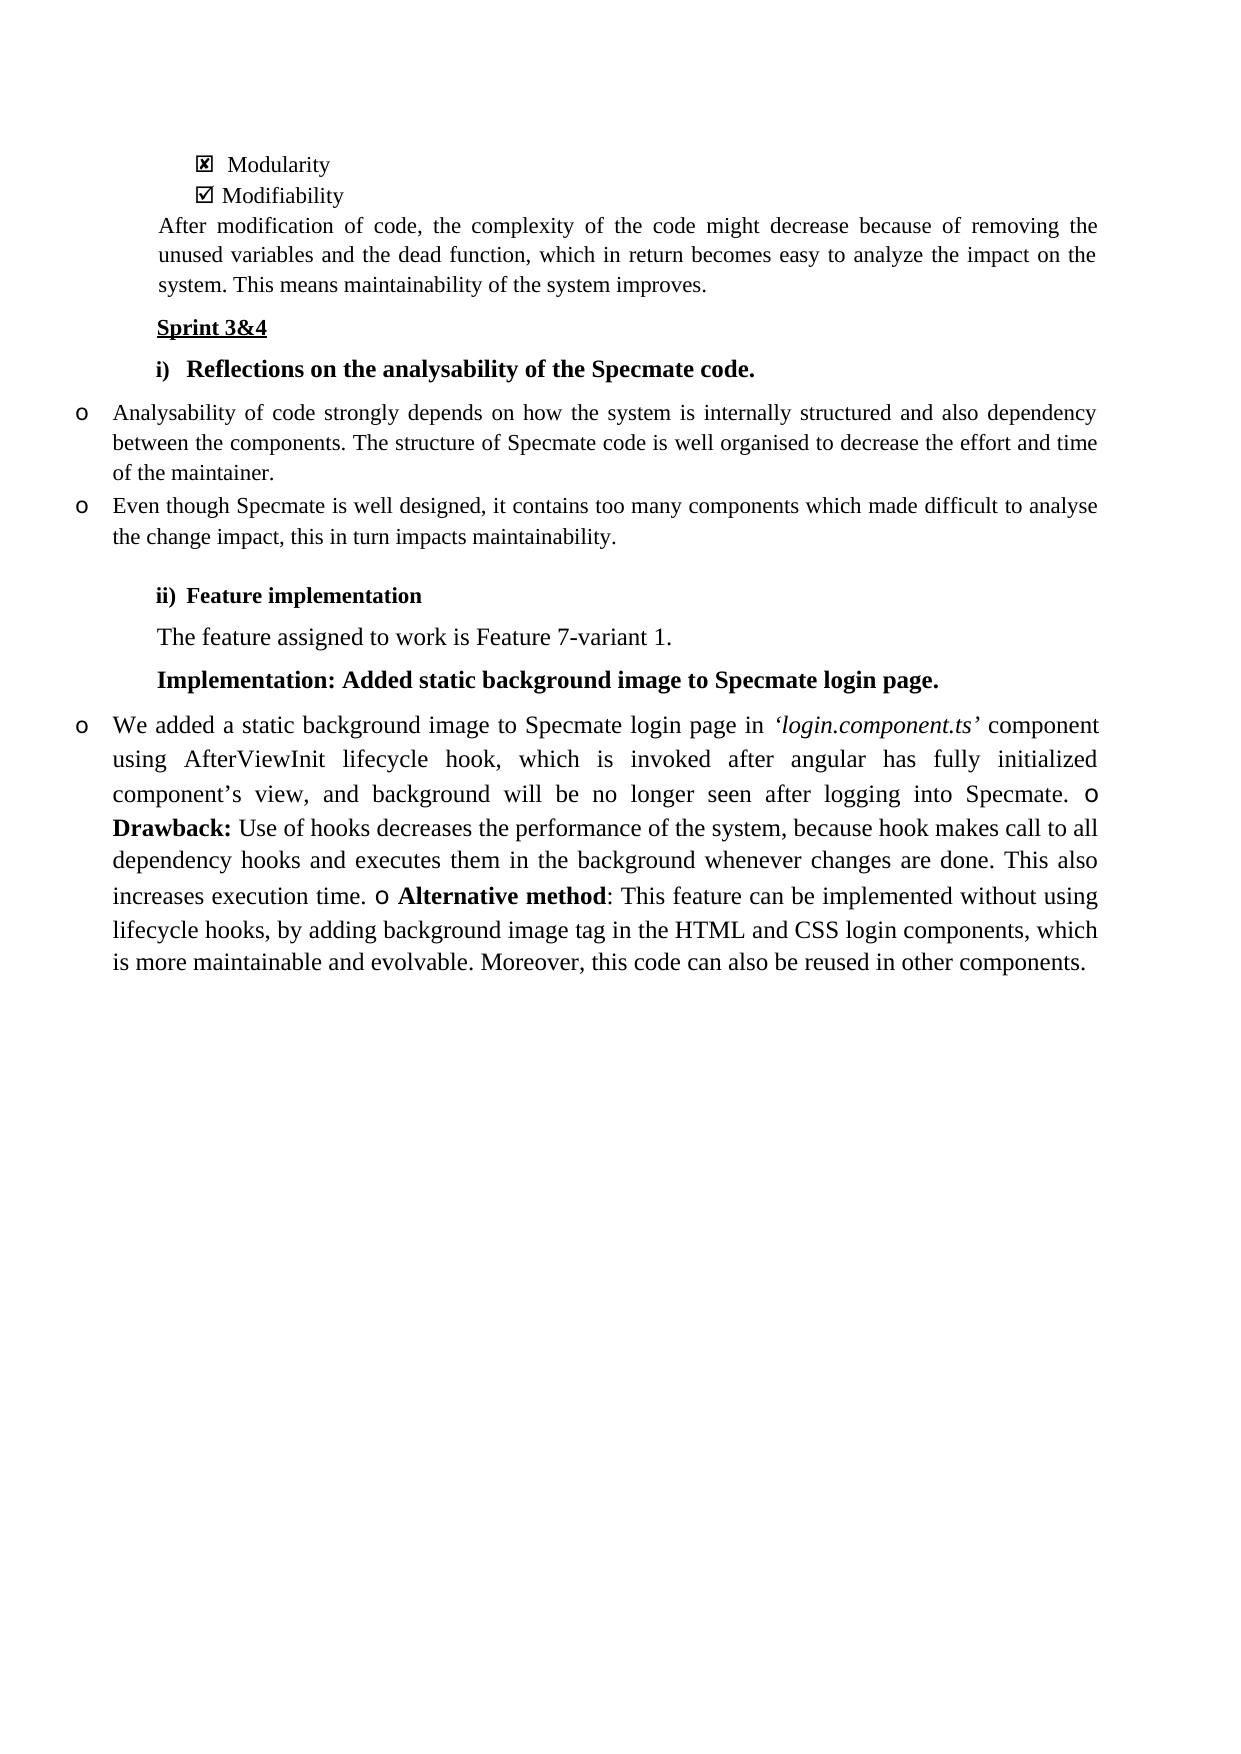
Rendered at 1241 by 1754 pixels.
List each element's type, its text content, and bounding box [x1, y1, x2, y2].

list Analysability of code strongly depends on how the system is internally structured and also dependency between the components. The structure of Specmate code is well organised to decrease the effort and time of the maintainer. [75, 395, 1099, 485]
list Reflections on the analysability of the Specmate code. [156, 354, 984, 383]
list Feature implementation [156, 581, 984, 609]
text Implementation: Added static background image to Specmate login page. [157, 665, 1099, 693]
text After modification of code, the complexity of the code might decrease because of removing the unused variables and the dead function, which in return becomes easy to analyze the impact on the system. This means maintainability of the system improves. [158, 212, 1099, 297]
text The feature assigned to work is Feature 7-variant 1. [157, 622, 1099, 651]
text  Modularity [194, 151, 1099, 177]
subtitle Sprint 3&4 [157, 313, 1099, 340]
list We added a static background image to Specmate login page in ‘login.component.ts’ component using AfterViewInit lifecycle hook, which is invoked after angular has fully initialized component’s view, and background will be no longer seen after logging into Specmate. o Drawback: Use of hooks decreases the performance of the system, because hook makes call to all dependency hooks and executes them in the background whenever changes are done. This also increases execution time. o Alternative method: This feature can be implemented without using lifecycle hooks, by adding background image tag in the HTML and CSS login components, which is more maintainable and evolvable. Moreover, this code can also be reused in other components. [75, 709, 1099, 975]
list Even though Specmate is well designed, it contains too many components which made difficult to analyse the change impact, this in turn impacts maintainability. [75, 489, 1099, 549]
text  Modifiability [194, 182, 1099, 208]
